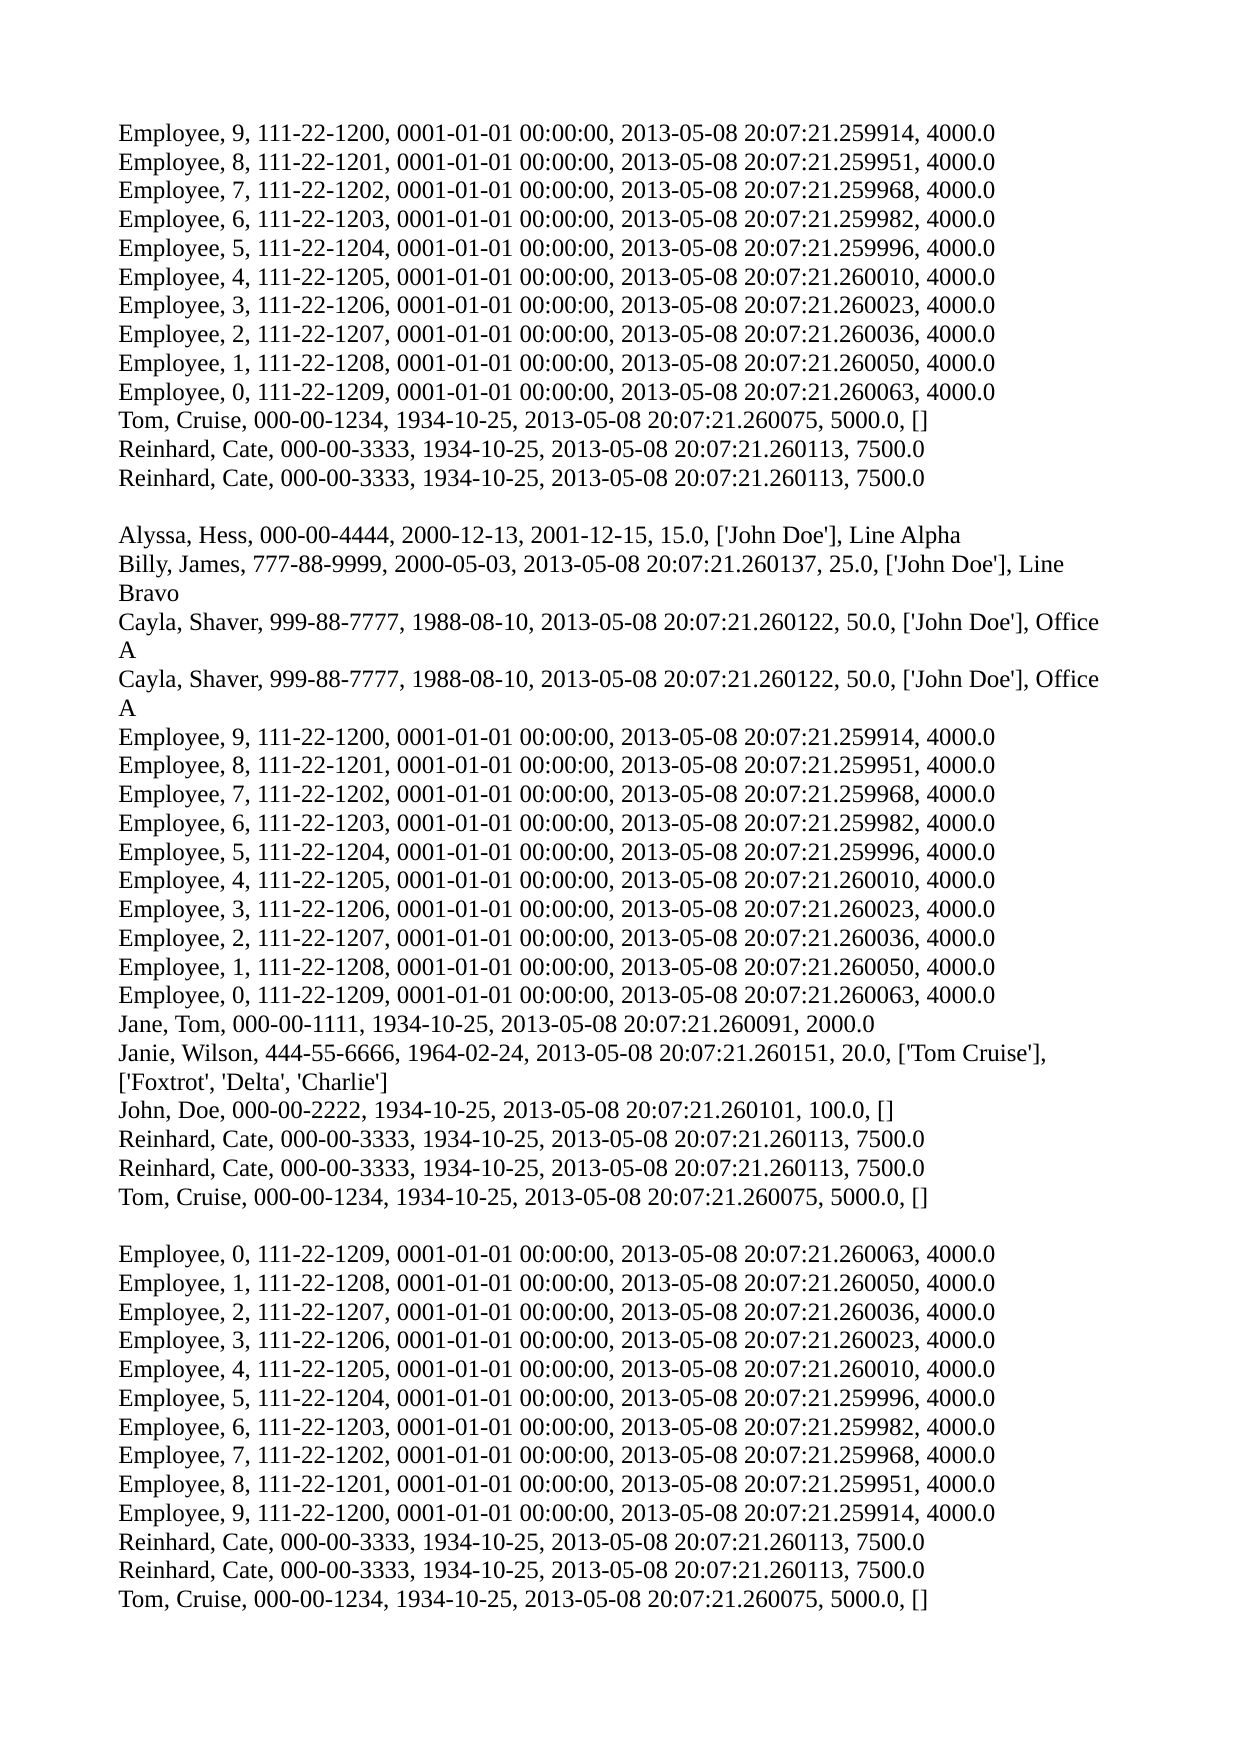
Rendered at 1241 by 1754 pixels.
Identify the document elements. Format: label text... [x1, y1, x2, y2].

text Employee, 1, 111-22-1208, 0001-01-01 00:00:00, 2013-05-08 20:07:21.260050, 4000.0 [118, 952, 1122, 981]
text Cayla, Shaver, 999-88-7777, 1988-08-10, 2013-05-08 20:07:21.260122, 50.0, ['John Doe'], Office A [118, 607, 1122, 664]
text Employee, 6, 111-22-1203, 0001-01-01 00:00:00, 2013-05-08 20:07:21.259982, 4000.0 [118, 204, 1122, 233]
text Employee, 2, 111-22-1207, 0001-01-01 00:00:00, 2013-05-08 20:07:21.260036, 4000.0 [118, 319, 1122, 348]
text Reinhard, Cate, 000-00-3333, 1934-10-25, 2013-05-08 20:07:21.260113, 7500.0 [118, 434, 1122, 463]
text Employee, 3, 111-22-1206, 0001-01-01 00:00:00, 2013-05-08 20:07:21.260023, 4000.0 [118, 1326, 1122, 1354]
text Employee, 5, 111-22-1204, 0001-01-01 00:00:00, 2013-05-08 20:07:21.259996, 4000.0 [118, 233, 1122, 262]
text Tom, Cruise, 000-00-1234, 1934-10-25, 2013-05-08 20:07:21.260075, 5000.0, [] [118, 1182, 1122, 1211]
text Employee, 5, 111-22-1204, 0001-01-01 00:00:00, 2013-05-08 20:07:21.259996, 4000.0 [118, 1383, 1122, 1412]
text Employee, 7, 111-22-1202, 0001-01-01 00:00:00, 2013-05-08 20:07:21.259968, 4000.0 [118, 779, 1122, 808]
text Employee, 8, 111-22-1201, 0001-01-01 00:00:00, 2013-05-08 20:07:21.259951, 4000.0 [118, 751, 1122, 779]
text Employee, 2, 111-22-1207, 0001-01-01 00:00:00, 2013-05-08 20:07:21.260036, 4000.0 [118, 1297, 1122, 1326]
text Employee, 0, 111-22-1209, 0001-01-01 00:00:00, 2013-05-08 20:07:21.260063, 4000.0 [118, 377, 1122, 406]
text Employee, 6, 111-22-1203, 0001-01-01 00:00:00, 2013-05-08 20:07:21.259982, 4000.0 [118, 808, 1122, 837]
text Reinhard, Cate, 000-00-3333, 1934-10-25, 2013-05-08 20:07:21.260113, 7500.0 [118, 463, 1122, 492]
text Janie, Wilson, 444-55-6666, 1964-02-24, 2013-05-08 20:07:21.260151, 20.0, ['Tom Cruise'], ['Foxtrot', 'Delta', 'Charlie'] [118, 1038, 1122, 1096]
text Employee, 5, 111-22-1204, 0001-01-01 00:00:00, 2013-05-08 20:07:21.259996, 4000.0 [118, 837, 1122, 866]
text Employee, 3, 111-22-1206, 0001-01-01 00:00:00, 2013-05-08 20:07:21.260023, 4000.0 [118, 291, 1122, 319]
text Employee, 1, 111-22-1208, 0001-01-01 00:00:00, 2013-05-08 20:07:21.260050, 4000.0 [118, 348, 1122, 377]
text Employee, 9, 111-22-1200, 0001-01-01 00:00:00, 2013-05-08 20:07:21.259914, 4000.0 [118, 118, 1122, 147]
text Employee, 9, 111-22-1200, 0001-01-01 00:00:00, 2013-05-08 20:07:21.259914, 4000.0 [118, 1498, 1122, 1527]
text Reinhard, Cate, 000-00-3333, 1934-10-25, 2013-05-08 20:07:21.260113, 7500.0 [118, 1124, 1122, 1153]
text Employee, 8, 111-22-1201, 0001-01-01 00:00:00, 2013-05-08 20:07:21.259951, 4000.0 [118, 1469, 1122, 1498]
text Employee, 4, 111-22-1205, 0001-01-01 00:00:00, 2013-05-08 20:07:21.260010, 4000.0 [118, 866, 1122, 894]
text Employee, 7, 111-22-1202, 0001-01-01 00:00:00, 2013-05-08 20:07:21.259968, 4000.0 [118, 1441, 1122, 1469]
text Employee, 7, 111-22-1202, 0001-01-01 00:00:00, 2013-05-08 20:07:21.259968, 4000.0 [118, 176, 1122, 204]
text Tom, Cruise, 000-00-1234, 1934-10-25, 2013-05-08 20:07:21.260075, 5000.0, [] [118, 406, 1122, 434]
text Employee, 4, 111-22-1205, 0001-01-01 00:00:00, 2013-05-08 20:07:21.260010, 4000.0 [118, 1354, 1122, 1383]
text Jane, Tom, 000-00-1111, 1934-10-25, 2013-05-08 20:07:21.260091, 2000.0 [118, 1009, 1122, 1038]
text Employee, 4, 111-22-1205, 0001-01-01 00:00:00, 2013-05-08 20:07:21.260010, 4000.0 [118, 262, 1122, 291]
text Employee, 6, 111-22-1203, 0001-01-01 00:00:00, 2013-05-08 20:07:21.259982, 4000.0 [118, 1412, 1122, 1441]
text Employee, 1, 111-22-1208, 0001-01-01 00:00:00, 2013-05-08 20:07:21.260050, 4000.0 [118, 1268, 1122, 1297]
text Cayla, Shaver, 999-88-7777, 1988-08-10, 2013-05-08 20:07:21.260122, 50.0, ['John Doe'], Office A [118, 664, 1122, 722]
text Employee, 9, 111-22-1200, 0001-01-01 00:00:00, 2013-05-08 20:07:21.259914, 4000.0 [118, 722, 1122, 751]
text Employee, 0, 111-22-1209, 0001-01-01 00:00:00, 2013-05-08 20:07:21.260063, 4000.0 [118, 1239, 1122, 1268]
text Employee, 0, 111-22-1209, 0001-01-01 00:00:00, 2013-05-08 20:07:21.260063, 4000.0 [118, 981, 1122, 1009]
text Reinhard, Cate, 000-00-3333, 1934-10-25, 2013-05-08 20:07:21.260113, 7500.0 [118, 1556, 1122, 1584]
text John, Doe, 000-00-2222, 1934-10-25, 2013-05-08 20:07:21.260101, 100.0, [] [118, 1096, 1122, 1124]
text Reinhard, Cate, 000-00-3333, 1934-10-25, 2013-05-08 20:07:21.260113, 7500.0 [118, 1153, 1122, 1182]
text Employee, 8, 111-22-1201, 0001-01-01 00:00:00, 2013-05-08 20:07:21.259951, 4000.0 [118, 147, 1122, 176]
text Reinhard, Cate, 000-00-3333, 1934-10-25, 2013-05-08 20:07:21.260113, 7500.0 [118, 1527, 1122, 1556]
text Employee, 3, 111-22-1206, 0001-01-01 00:00:00, 2013-05-08 20:07:21.260023, 4000.0 [118, 894, 1122, 923]
text Tom, Cruise, 000-00-1234, 1934-10-25, 2013-05-08 20:07:21.260075, 5000.0, [] [118, 1584, 1122, 1613]
text Employee, 2, 111-22-1207, 0001-01-01 00:00:00, 2013-05-08 20:07:21.260036, 4000.0 [118, 923, 1122, 952]
text Alyssa, Hess, 000-00-4444, 2000-12-13, 2001-12-15, 15.0, ['John Doe'], Line Alpha [118, 521, 1122, 549]
text Billy, James, 777-88-9999, 2000-05-03, 2013-05-08 20:07:21.260137, 25.0, ['John Doe'], Line Bravo [118, 549, 1122, 607]
